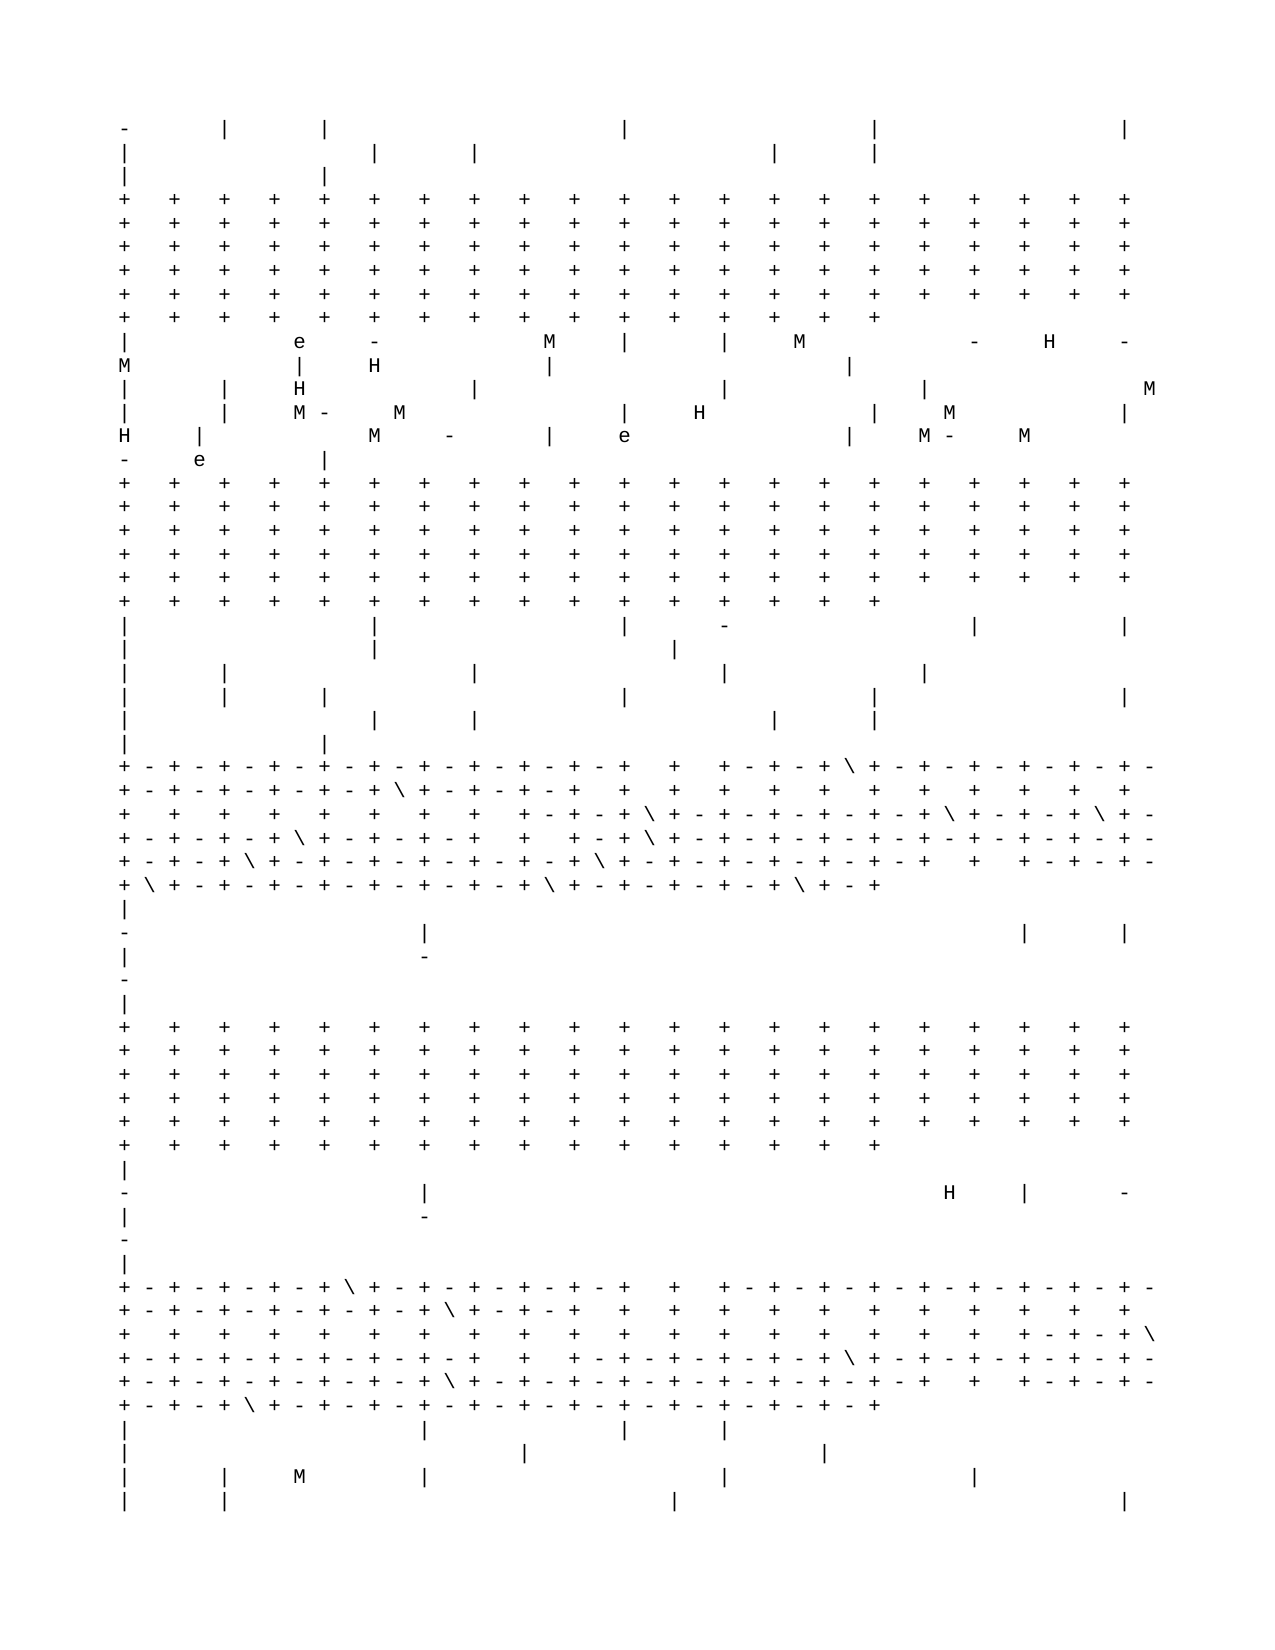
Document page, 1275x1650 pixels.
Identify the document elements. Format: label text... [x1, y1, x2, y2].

text + - + - + - + - + \ + - + - + - + - + - + + + - + - + - + - + - + - + - + - + - + - + - + - + - + - + - + \ + - + - + + + + + + + + + + + + + + + + + + + + + + + + + + + + + + + - + - + \ + - + - + - + - + - + - + - + + + - + - + - + - + - + \ + - + - + - + - + - + - + - + - + - + - + - + - + \ + - + - + - + - + - + - + - + - + - + + + - + - + - + - + - + \ + - + - + - + - + - + - + - + - + - + - + - + - + [118, 1277, 1157, 1419]
text + + + + + + + + + + + + + + + + + + + + + + + + + + + + + + + + + + + + + + + + + + + + + + + + + + + + + + + + + + + + + + + + + + + + + + + + + + + + + + + + + + + + + + + + + + + + + + + + + + + + + + + + + + + + + + + + + + + + + + + + + [118, 1017, 1157, 1158]
text | | | - | | | | | | | | | | | | | | | | | | | | | | | [118, 615, 1157, 757]
text | - | | | | - - | [118, 898, 1157, 1017]
text + + + + + + + + + + + + + + + + + + + + + + + + + + + + + + + + + + + + + + + + + + + + + + + + + + + + + + + + + + + + + + + + + + + + + + + + + + + + + + + + + + + + + + + + + + + + + + + + + + + + + + + + + + + + + + + + + + + + + + + + + [118, 189, 1157, 331]
text | - | H | - | - - | [118, 1158, 1157, 1277]
text | | | | | | | | | M | | | | | | | [118, 1419, 1157, 1513]
text + + + + + + + + + + + + + + + + + + + + + + + + + + + + + + + + + + + + + + + + + + + + + + + + + + + + + + + + + + + + + + + + + + + + + + + + + + + + + + + + + + + + + + + + + + + + + + + + + + + + + + + + + + + + + + + + + + + + + + + + + [118, 473, 1157, 615]
text | e - M | | M - H - M | H | | | | H | | | M | | M - M | H | M | H | M - | e | M - M - e | [118, 331, 1157, 473]
text - | | | | | | | | | | | | [118, 118, 1157, 189]
text + - + - + - + - + - + - + - + - + - + - + + + - + - + \ + - + - + - + - + - + - + - + - + - + - + - + \ + - + - + - + + + + + + + + + + + + + + + + + + + + + - + - + \ + - + - + - + - + - + \ + - + - + \ + - + - + - + - + \ + - + - + - + + + - + \ + - + - + - + - + - + - + - + - + - + - + - + - + \ + - + - + - + - + - + - + \ + - + - + - + - + - + - + + + - + - + - + \ + - + - + - + - + - + - + - + \ + - + - + - + - + \ + - + [118, 757, 1157, 898]
